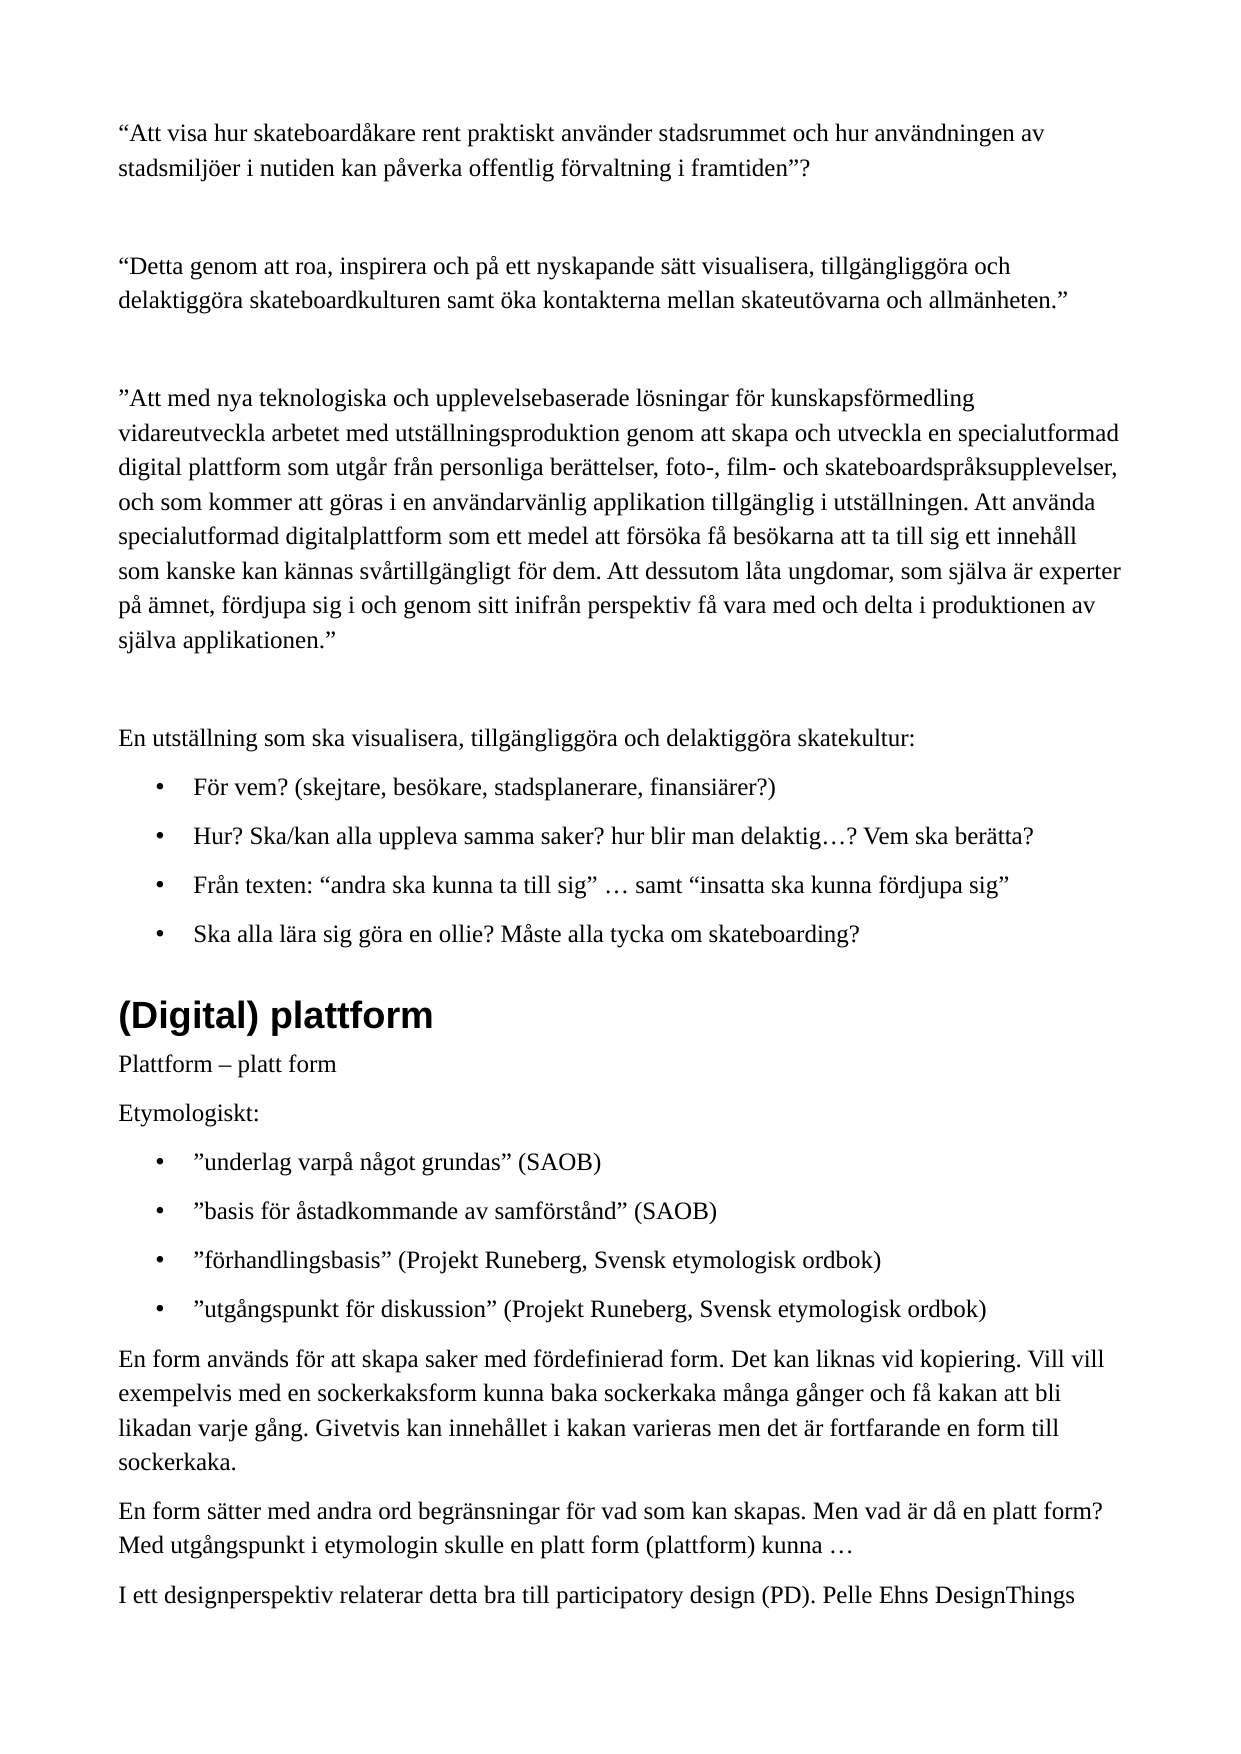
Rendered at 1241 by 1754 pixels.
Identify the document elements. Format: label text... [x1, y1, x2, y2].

text Plattform – platt form [118, 1049, 1122, 1078]
list Hur? Ska/kan alla uppleva samma saker? hur blir man delaktig…? Vem ska berätta? [156, 821, 1122, 850]
text En form sätter med andra ord begränsningar för vad som kan skapas. Men vad är då en platt form? Med utgångspunkt i etymologin skulle en platt form (plattform) kunna … [118, 1496, 1122, 1559]
subtitle (Digital) plattform [118, 993, 1122, 1037]
text “Detta genom att roa, inspirera och på ett nyskapande sätt visualisera, tillgängliggöra och delaktiggöra skateboardkulturen samt öka kontakterna mellan skateutövarna och allmänheten.” [118, 251, 1122, 314]
text En utställning som ska visualisera, tillgängliggöra och delaktiggöra skatekultur: [118, 723, 1122, 752]
list ”basis för åstadkommande av samförstånd” (SAOB) [156, 1196, 1122, 1225]
list ”utgångspunkt för diskussion” (Projekt Runeberg, Svensk etymologisk ordbok) [156, 1294, 1122, 1323]
list ”förhandlingsbasis” (Projekt Runeberg, Svensk etymologisk ordbok) [156, 1246, 1122, 1274]
text I ett designperspektiv relaterar detta bra till participatory design (PD). Pelle Ehns DesignThings [118, 1580, 1122, 1608]
text En form används för att skapa saker med fördefinierad form. Det kan liknas vid kopiering. Vill vill exempelvis med en sockerkaksform kunna baka sockerkaka många gånger och få kakan att bli likadan varje gång. Givetvis kan innehållet i kakan varieras men det är fortfarande en form till sockerkaka. [118, 1344, 1122, 1476]
list ”underlag varpå något grundas” (SAOB) [156, 1147, 1122, 1176]
text “Att visa hur skateboardåkare rent praktiskt använder stadsrummet och hur användningen av stadsmiljöer i nutiden kan påverka offentlig förvaltning i framtiden”? [118, 118, 1122, 181]
list För vem? (skejtare, besökare, stadsplanerare, finansiärer?) [156, 772, 1122, 801]
list Ska alla lära sig göra en ollie? Måste alla tycka om skateboarding? [156, 919, 1122, 948]
list Från texten: “andra ska kunna ta till sig” … samt “insatta ska kunna fördjupa sig” [156, 870, 1122, 899]
text ”Att med nya teknologiska och upplevelsebaserade lösningar för kunskapsförmedling vidareutveckla arbetet med utställningsproduktion genom att skapa och utveckla en specialutformad digital plattform som utgår från personliga berättelser, foto-, film- och skateboardspråksupplevelser, och som kommer att göras i en användarvänlig applikation tillgänglig i utställningen. Att använda specialutformad digitalplattform som ett medel att försöka få besökarna att ta till sig ett innehåll som kanske kan kännas svårtillgängligt för dem. Att dessutom låta ungdomar, som själva är experter på ämnet, fördjupa sig i och genom sitt inifrån perspektiv få vara med och delta i produktionen av själva applikationen.” [118, 383, 1122, 653]
text Etymologiskt: [118, 1098, 1122, 1127]
